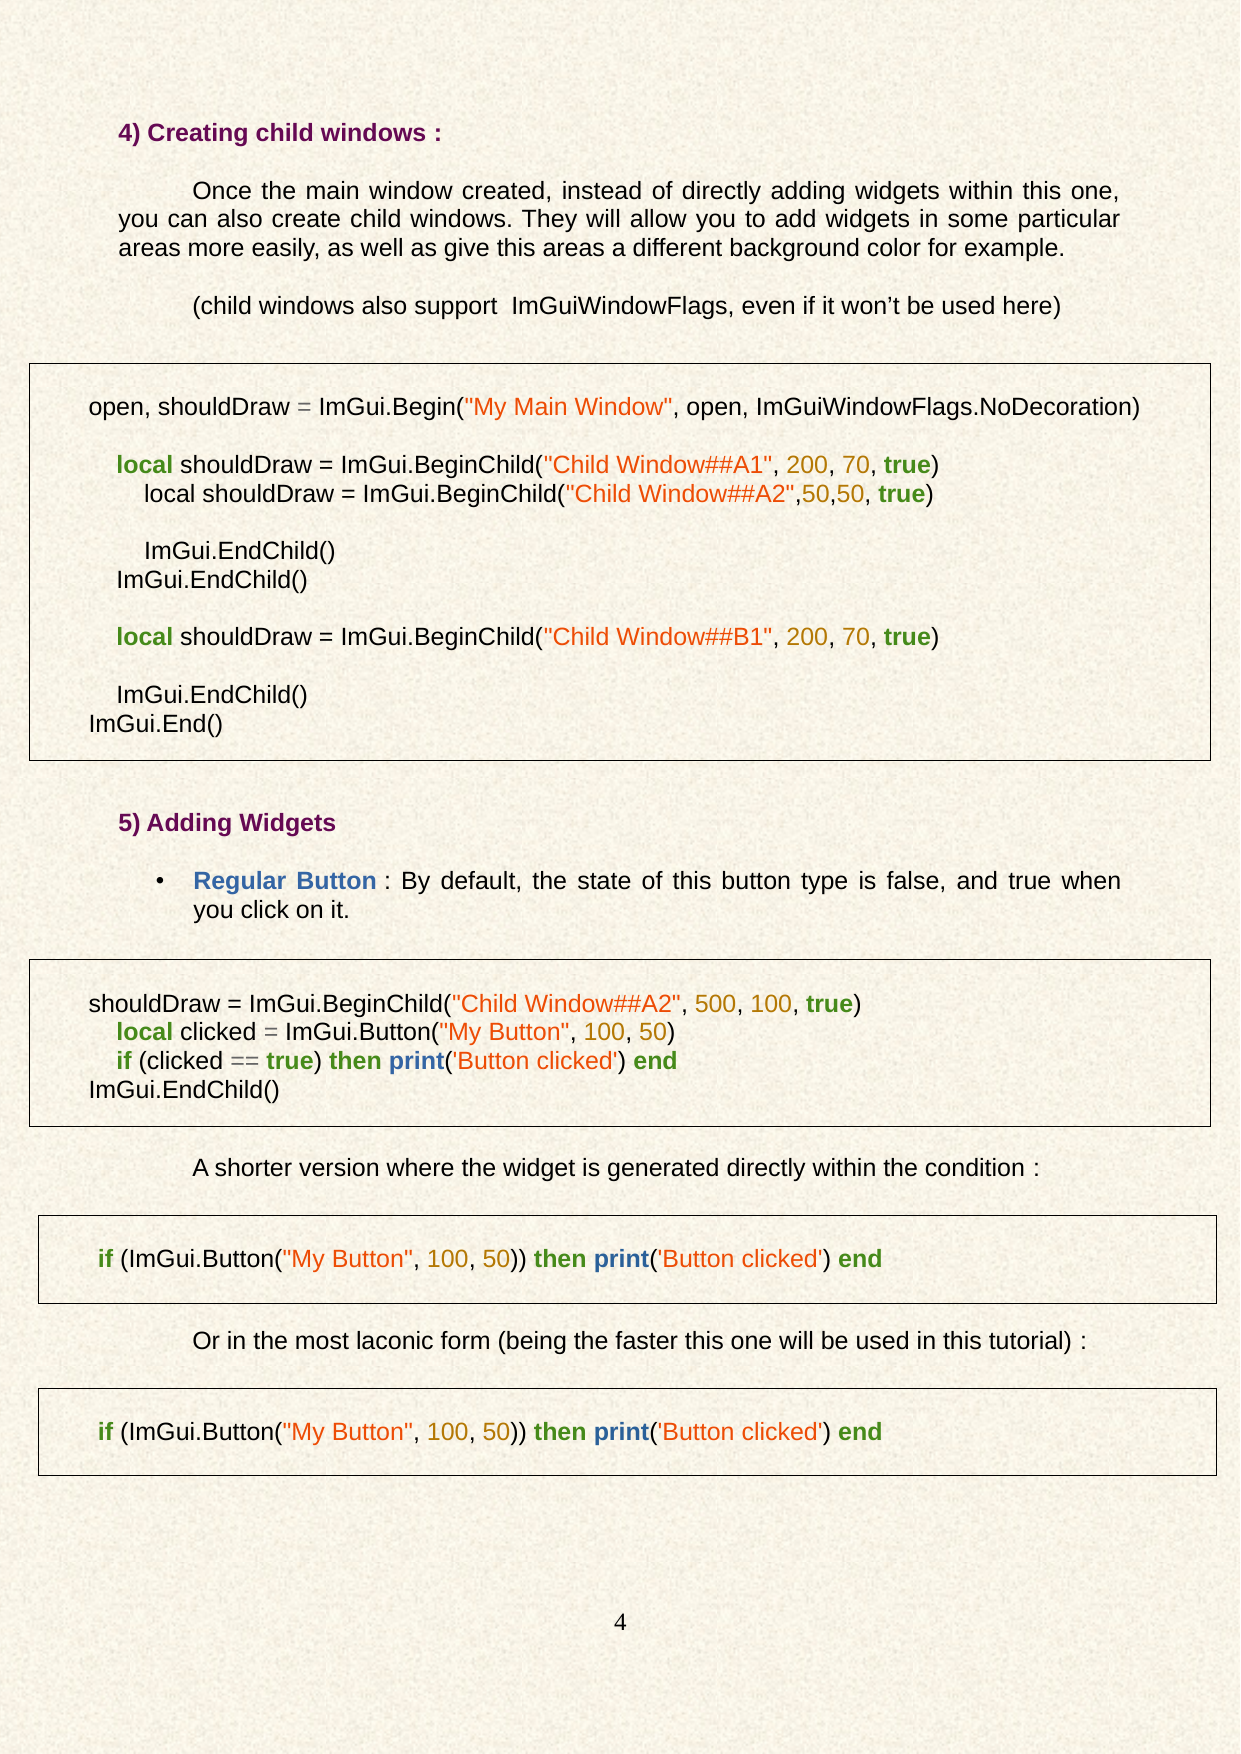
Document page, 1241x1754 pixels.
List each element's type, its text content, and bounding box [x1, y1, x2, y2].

text 5) Adding Widgets [118, 808, 1122, 837]
text A shorter version where the widget is generated directly within the condition : [118, 1153, 1122, 1182]
picture [0, 0, 1241, 1754]
text Once the main window created, instead of directly adding widgets within this one, you can also create child windows. They will allow you to add widgets in some particular areas more easily, as well as give this areas a different background color for example. [118, 176, 1122, 262]
text Or in the most laconic form (being the faster this one will be used in this tutorial) : [118, 1326, 1122, 1354]
list Regular Button : By default, the state of this button type is false, and true when you click on it. [156, 866, 1122, 923]
text (child windows also support ImGuiWindowFlags, even if it won’t be used here) [118, 291, 1122, 319]
text 4) Creating child windows : [118, 118, 1122, 147]
